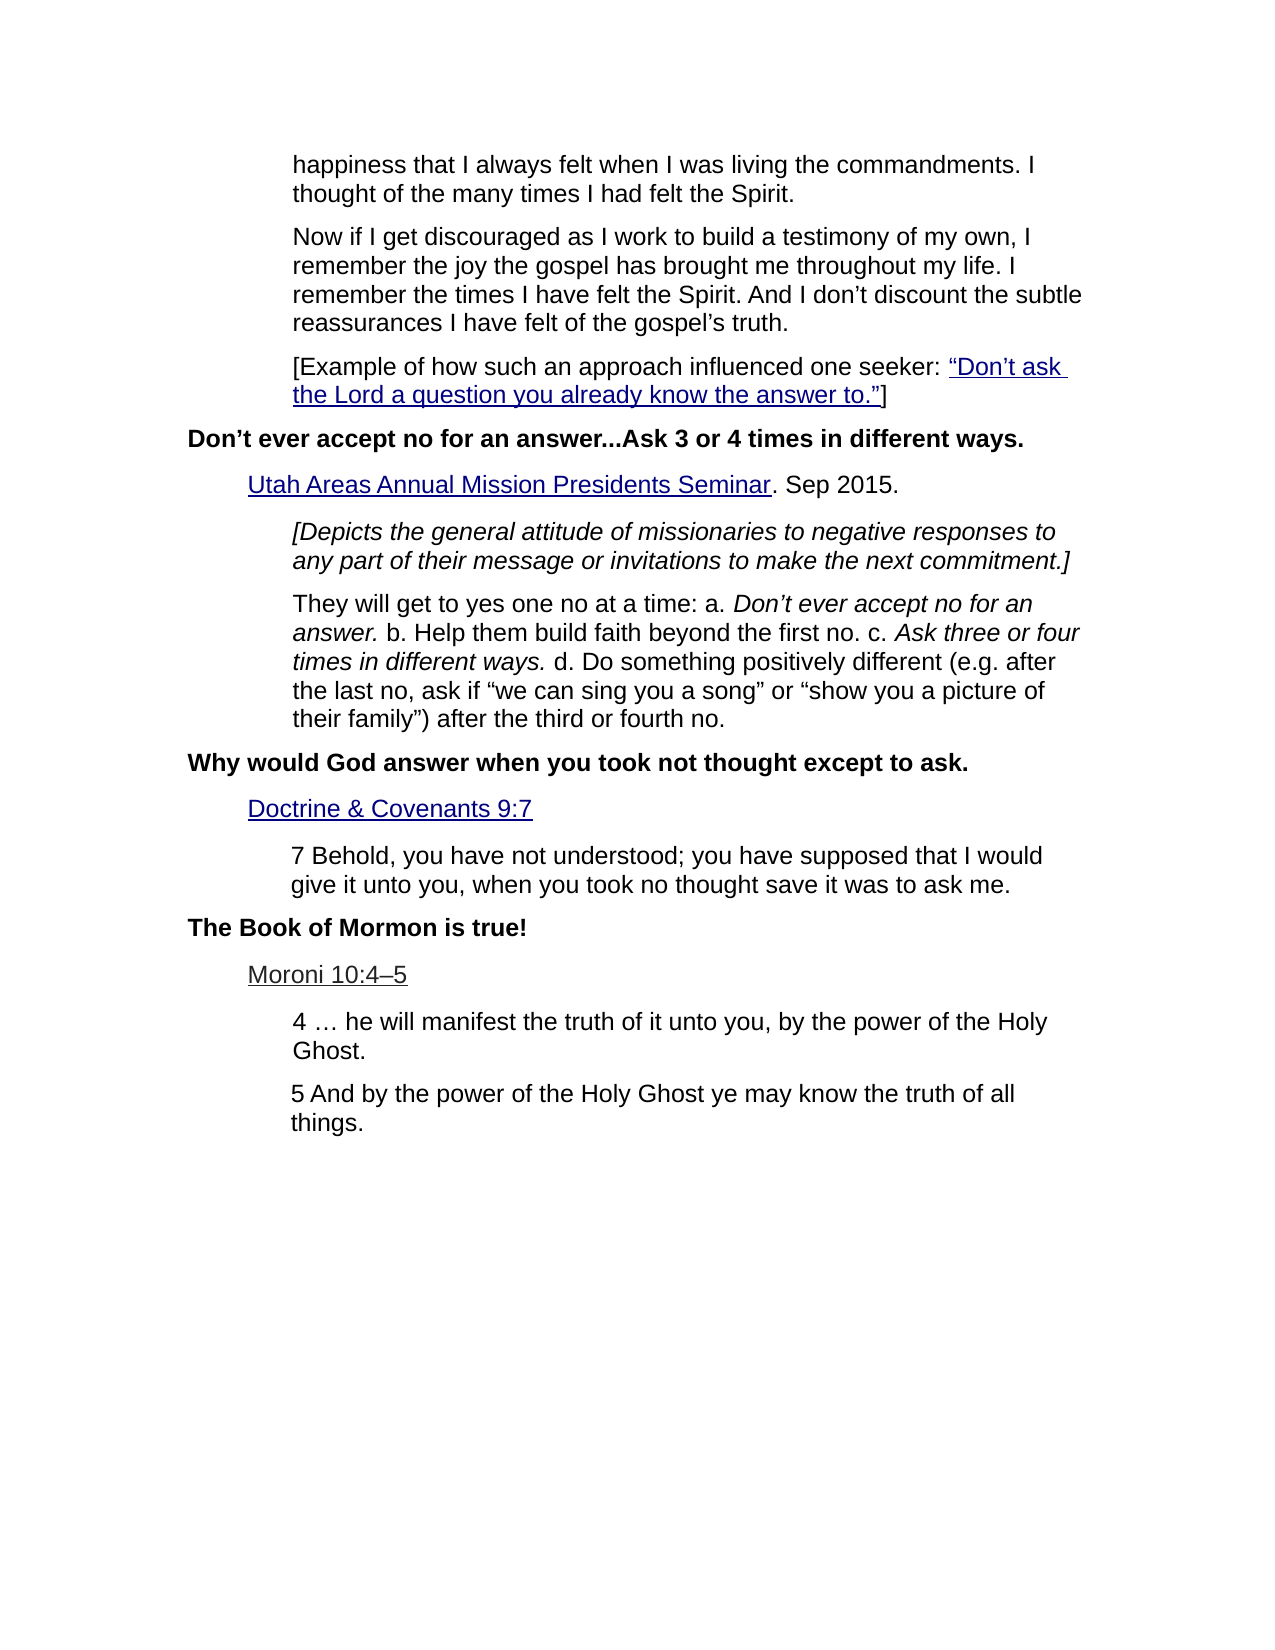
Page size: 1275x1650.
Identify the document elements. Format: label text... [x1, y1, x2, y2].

text 5 And by the power of the Holy Ghost ye may know the truth of all things. [291, 1079, 1087, 1136]
text Why would God answer when you took not thought except to ask. [187, 748, 1087, 776]
text 7 Behold, you have not understood; you have supposed that I would give it unto you, when you took no thought save it was to ask me. [291, 841, 1087, 899]
text 4 … he will manifest the truth of it unto you, by the power of the Holy Ghost. [292, 1007, 1087, 1064]
text Moroni 10:4–5 [247, 960, 1087, 989]
text Now if I get discouraged as I work to build a testimony of my own, I remember the joy the gospel has brought me throughout my life. I remember the times I have felt the Spirit. And I don’t discount the subtle reassurances I have felt of the gospel’s truth. [292, 222, 1087, 337]
text [Example of how such an approach influenced one seeker: “Don’t ask the Lord a question you already know the answer to.”] [292, 352, 1087, 409]
text The Book of Mormon is true! [187, 913, 1087, 942]
text They will get to yes one no at a time: a. Don’t ever accept no for an answer. b. Help them build faith beyond the first no. c. Ask three or four times in different ways. d. Do something positively different (e.g. after the last no, ask if “we can sing you a song” or “show you a picture of their family”) after the third or fourth no. [292, 589, 1087, 733]
text happiness that I always felt when I was living the commandments. I thought of the many times I had felt the Spirit. [292, 150, 1087, 207]
text Don’t ever accept no for an answer...Ask 3 or 4 times in different ways. [187, 424, 1087, 452]
text Utah Areas Annual Mission Presidents Seminar. Sep 2015. [247, 471, 1087, 499]
text [Depicts the general attitude of missionaries to negative responses to any part of their message or invitations to make the next commitment.] [292, 517, 1087, 575]
text Doctrine & Covenants 9:7 [247, 794, 1087, 823]
